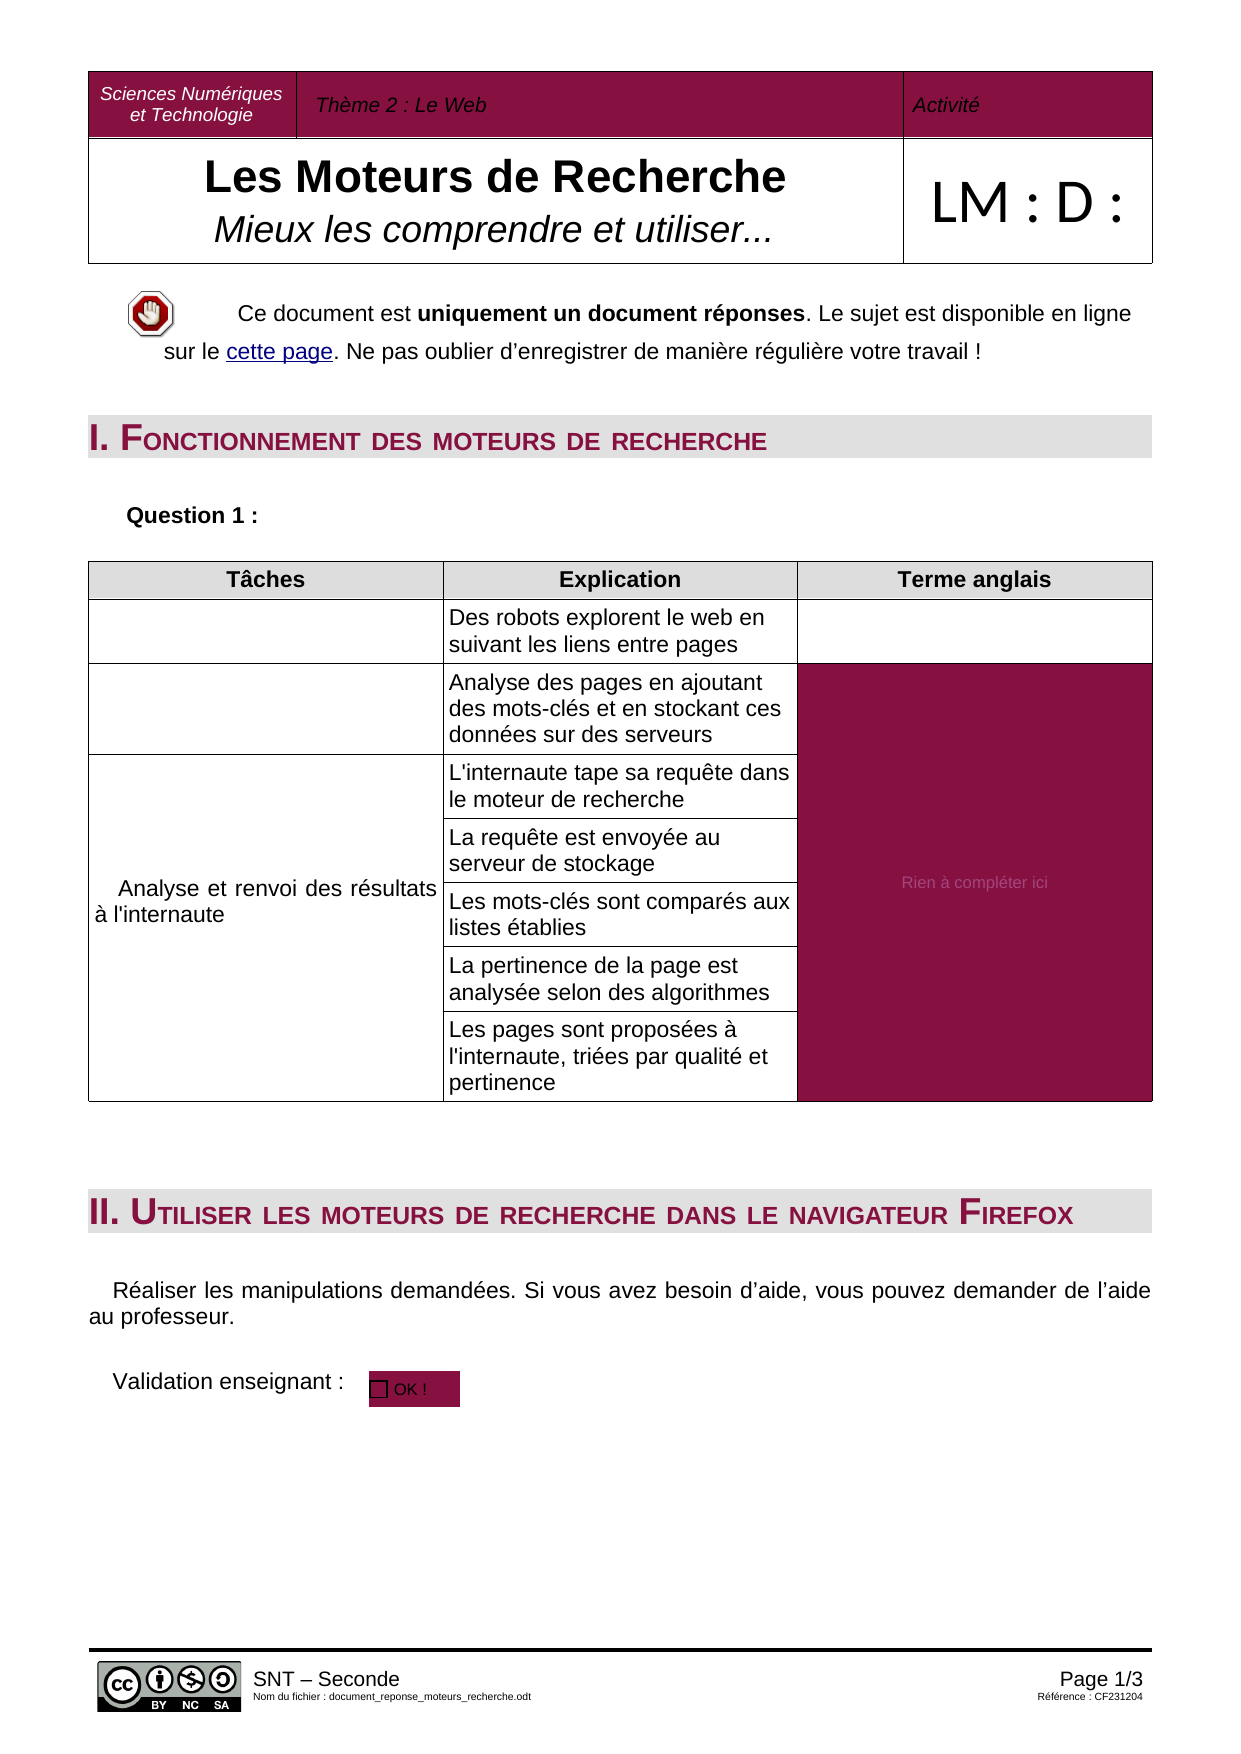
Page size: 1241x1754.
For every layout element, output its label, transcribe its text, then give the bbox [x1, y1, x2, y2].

table_cell [89, 664, 443, 753]
table_header Explication [444, 562, 797, 598]
subtitle Utiliser les moteurs de recherche dans le navigateur Firefox [88, 1189, 1152, 1233]
table_cell [89, 600, 443, 663]
text Validation enseignant : [88, 1368, 1152, 1394]
table_cell Les Moteurs de Recherche Mieux les comprendre et utiliser... [89, 139, 903, 262]
table_header Terme anglais [798, 562, 1152, 598]
table_cell LM : D : [904, 139, 1152, 262]
table_cell Rien à compléter ici [798, 664, 1152, 1101]
table_cell La requête est envoyée au serveur de stockage [444, 819, 797, 882]
table_cell L'internaute tape sa requête dans le moteur de recherche [444, 755, 797, 818]
table_header [904, 72, 1152, 137]
table_cell La pertinence de la page est analysée selon des algorithmes [444, 947, 797, 1011]
table_cell Analyse des pages en ajoutant des mots-clés et en stockant ces données sur des serveurs [444, 664, 797, 753]
table_cell Des robots explorent le web en suivant les liens entre pages [444, 600, 797, 663]
table_cell [798, 600, 1152, 663]
text Réaliser les manipulations demandées. Si vous avez besoin d’aide, vous pouvez demander de l’aide au professeur. [88, 1277, 1152, 1329]
table_cell Analyse et renvoi des résultats à l'internaute [89, 755, 443, 1101]
picture [127, 289, 175, 338]
table_cell Les pages sont proposées à l'internaute, triées par qualité et pertinence [444, 1012, 797, 1101]
subtitle Fonctionnement des moteurs de recherche [88, 415, 1152, 458]
table_header [297, 72, 903, 137]
table_header Sciences Numériques et Technologie [89, 72, 296, 137]
list Ce document est uniquement un document réponses. Le sujet est disponible en ligne sur le cette page. Ne pas oublier d’enregistrer de manière régulière votre travail ! [126, 289, 1152, 365]
table_cell Les mots-clés sont comparés aux listes établies [444, 883, 797, 946]
picture [97, 1661, 242, 1712]
table_header Tâches [89, 562, 443, 598]
